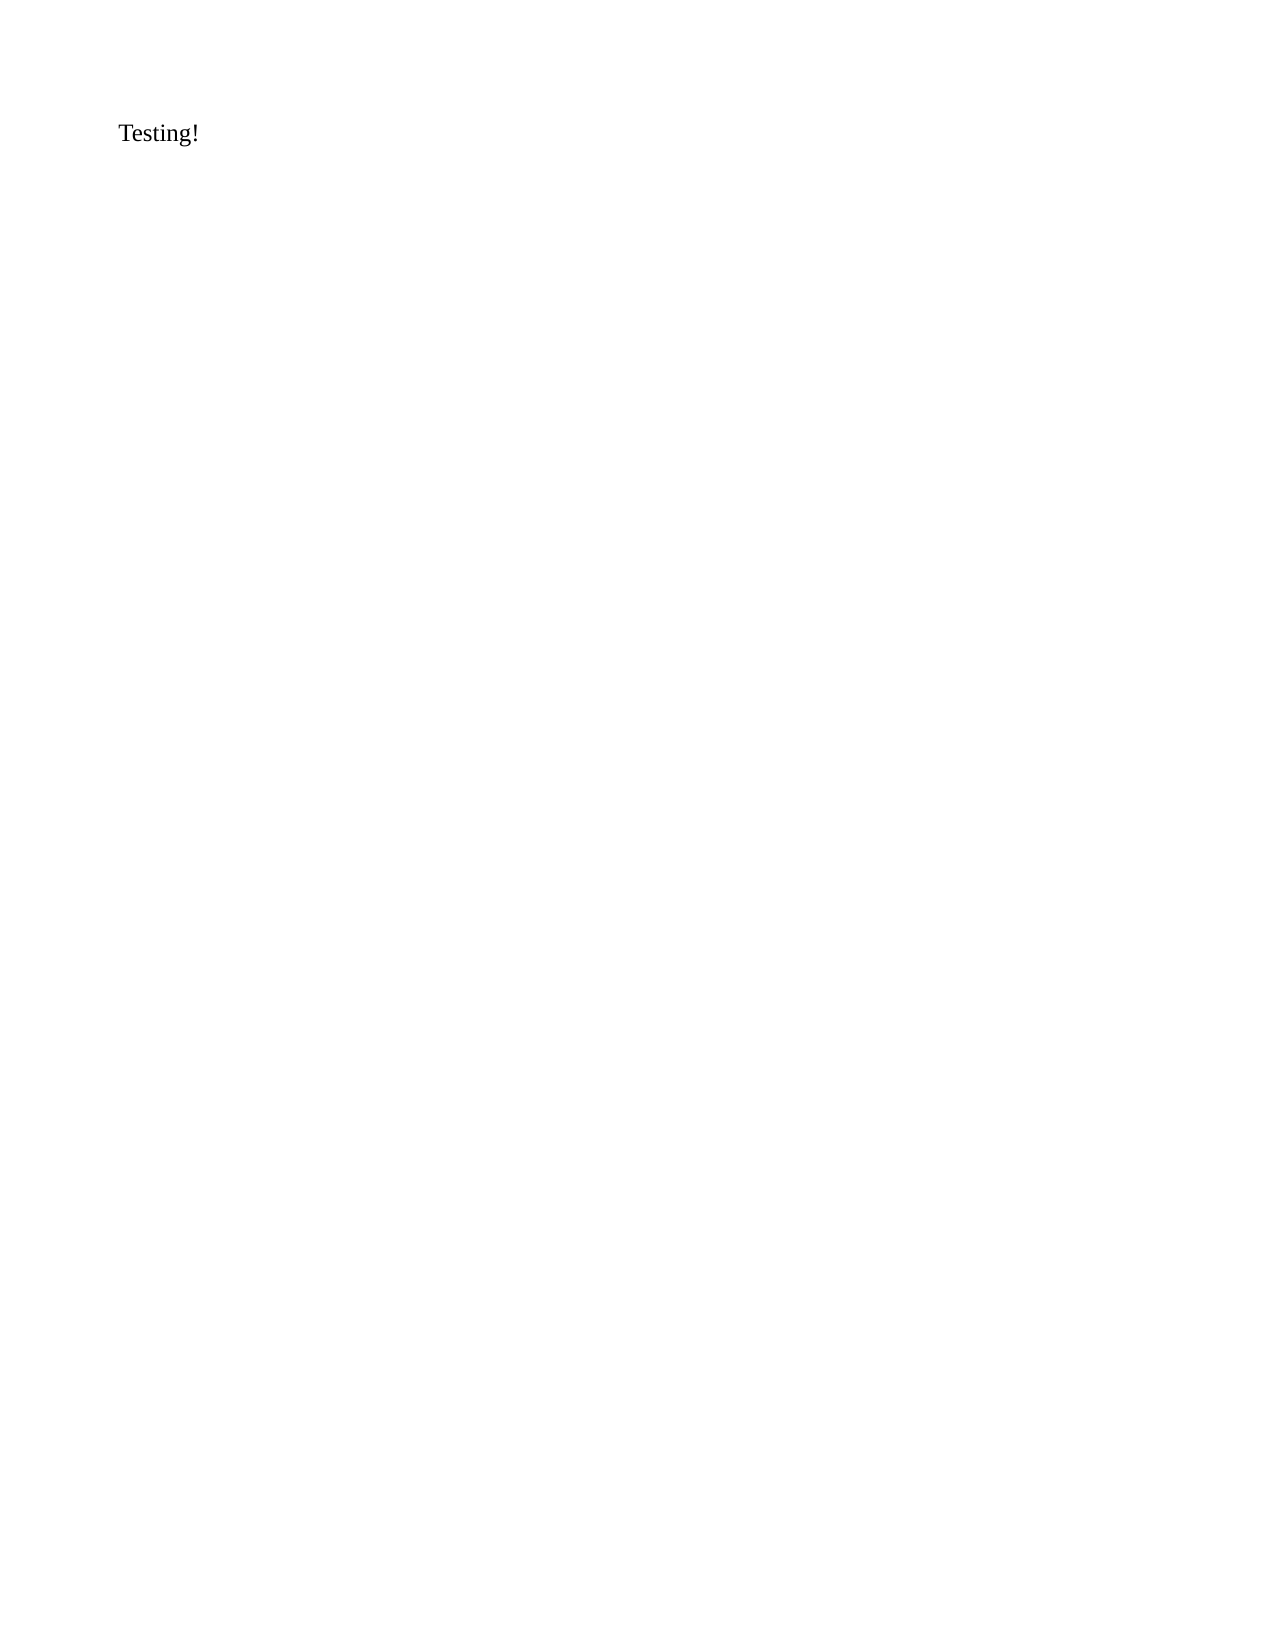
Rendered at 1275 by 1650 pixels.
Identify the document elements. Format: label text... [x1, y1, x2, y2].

text Testing! [118, 118, 1157, 147]
